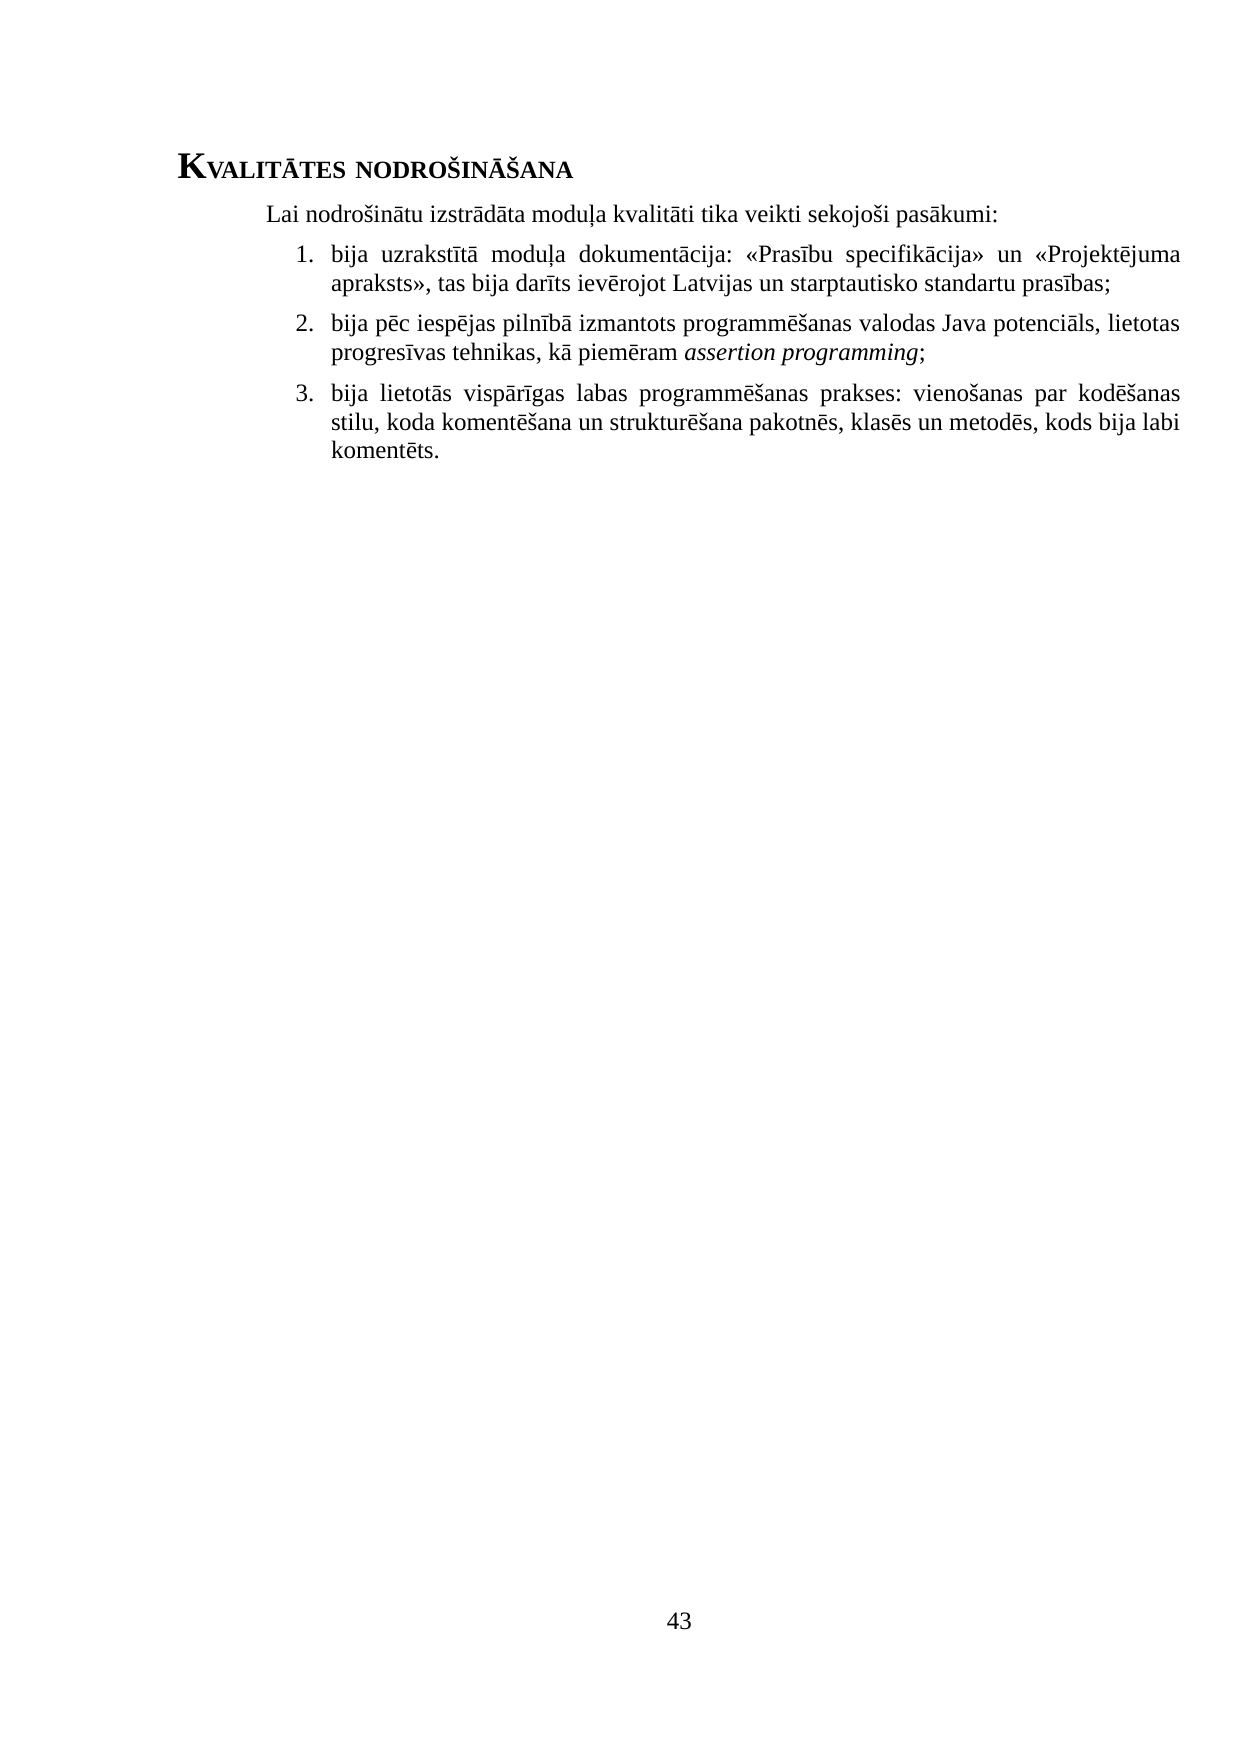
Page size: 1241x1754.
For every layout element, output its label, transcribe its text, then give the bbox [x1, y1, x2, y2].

subtitle Kvalitātes nodrošināšana [177, 143, 1181, 186]
text Lai nodrošinātu izstrādāta moduļa kvalitāti tika veikti sekojoši pasākumi: [177, 199, 1181, 227]
list bija pēc iespējas pilnībā izmantots programmēšanas valodas Java potenciāls, lietotas progresīvas tehnikas, kā piemēram assertion programming; [295, 308, 1181, 366]
list bija uzrakstītā moduļa dokumentācija: «Prasību specifikācija» un «Projektējuma apraksts», tas bija darīts ievērojot Latvijas un starptautisko standartu prasības; [295, 239, 1181, 297]
list bija lietotās vispārīgas labas programmēšanas prakses: vienošanas par kodēšanas stilu, koda komentēšana un strukturēšana pakotnēs, klasēs un metodēs, kods bija labi komentēts. [295, 378, 1181, 464]
